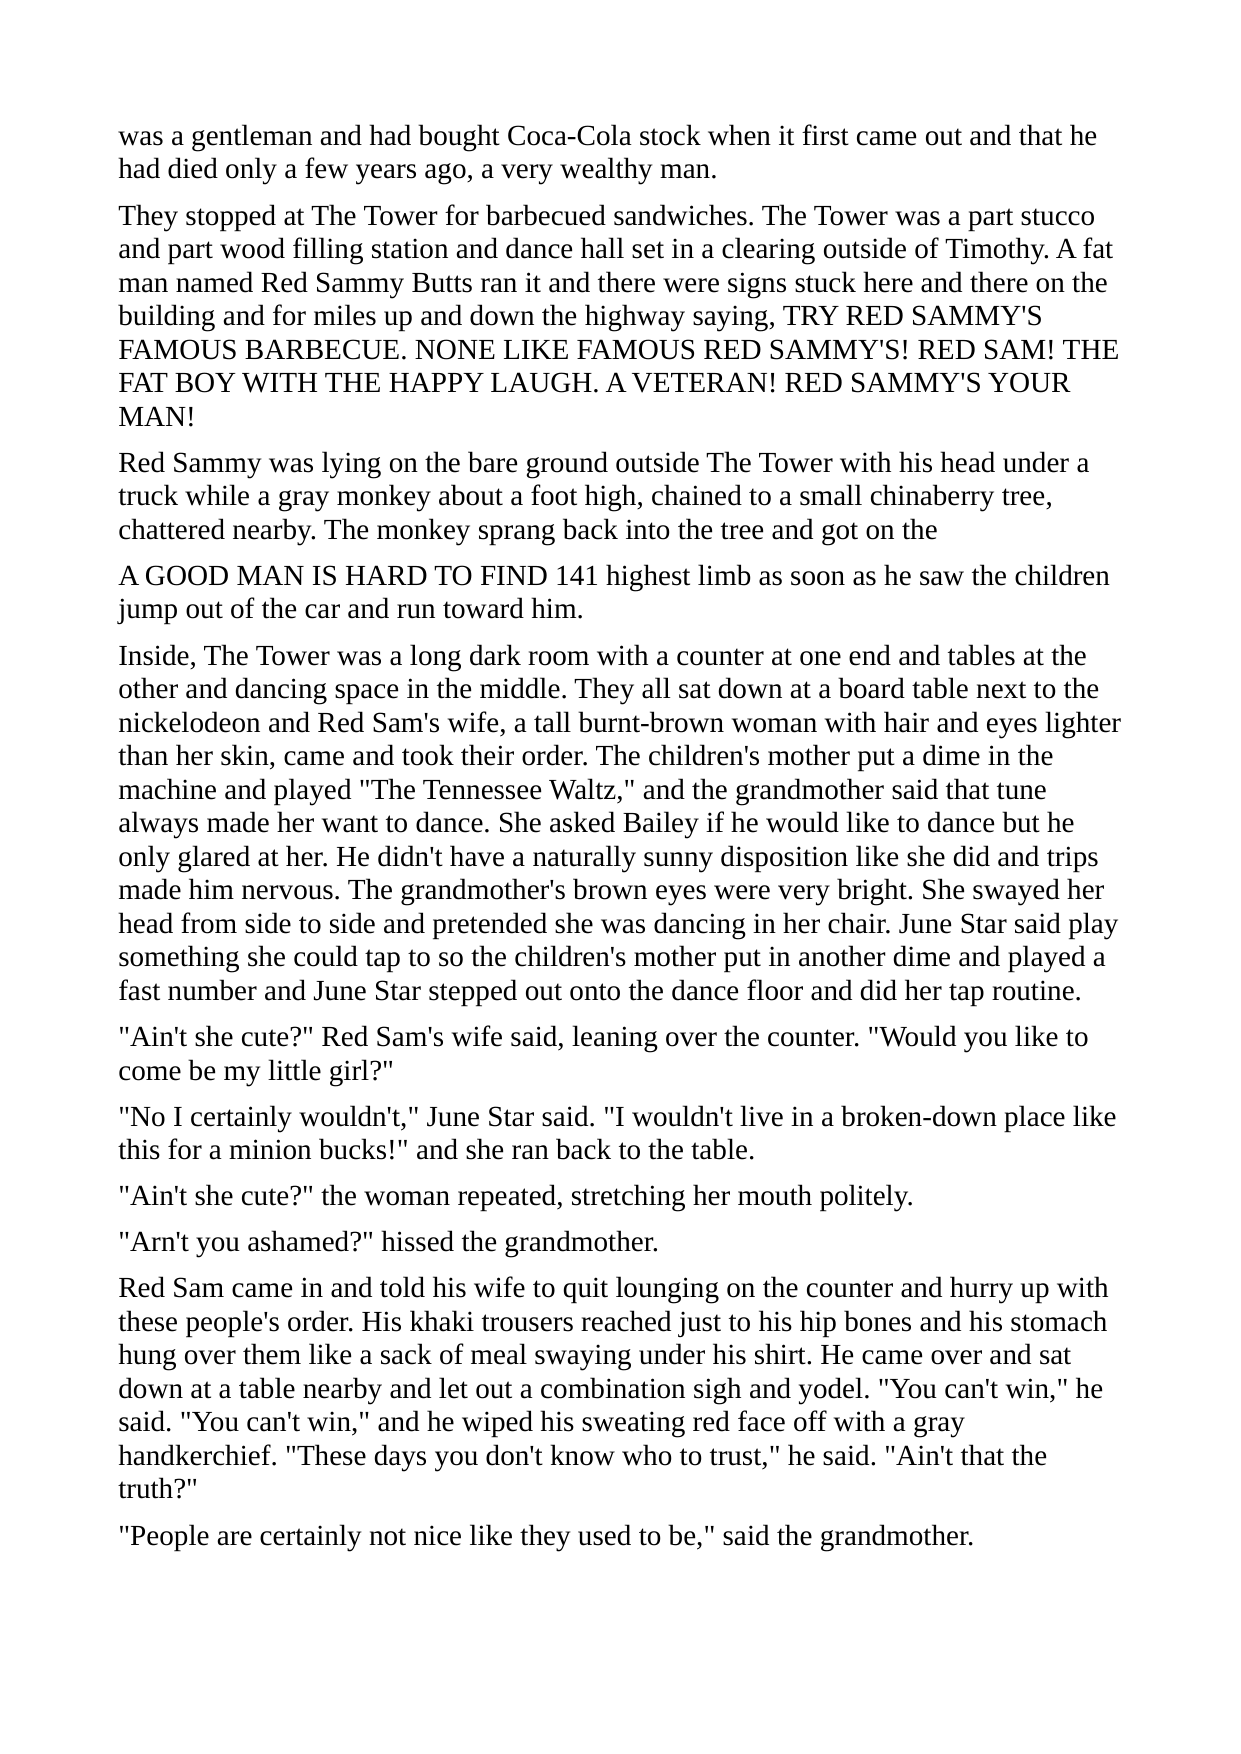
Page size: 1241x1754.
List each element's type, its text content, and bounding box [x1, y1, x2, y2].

text "Ain't she cute?" Red Sam's wife said, leaning over the counter. "Would you like to come be my little girl?" [118, 1019, 1122, 1086]
text "Arn't you ashamed?" hissed the grandmother. [118, 1224, 1122, 1258]
text They stopped at The Tower for barbecued sandwiches. The Tower was a part stucco and part wood filling station and dance hall set in a clearing outside of Timothy. A fat man named Red Sammy Butts ran it and there were signs stuck here and there on the building and for miles up and down the highway saying, TRY RED SAMMY'S FAMOUS BARBECUE. NONE LIKE FAMOUS RED SAMMY'S! RED SAM! THE FAT BOY WITH THE HAPPY LAUGH. A VETERAN! RED SAMMY'S YOUR MAN! [118, 198, 1122, 432]
text Inside, The Tower was a long dark room with a counter at one end and tables at the other and dancing space in the middle. They all sat down at a board table next to the nickelodeon and Red Sam's wife, a tall burnt-brown woman with hair and eyes lighter than her skin, came and took their order. The children's mother put a dime in the machine and played "The Tennessee Waltz," and the grandmother said that tune always made her want to dance. She asked Bailey if he would like to dance but he only glared at her. He didn't have a naturally sunny disposition like she did and trips made him nervous. The grandmother's brown eyes were very bright. She swayed her head from side to side and pretended she was dancing in her chair. June Star said play something she could tap to so the children's mother put in another dime and played a fast number and June Star stepped out onto the dance floor and did her tap routine. [118, 638, 1122, 1007]
text "Ain't she cute?" the woman repeated, stretching her mouth politely. [118, 1178, 1122, 1212]
text "No I certainly wouldn't," June Star said. "I wouldn't live in a broken-down place like this for a minion bucks!" and she ran back to the table. [118, 1099, 1122, 1166]
text Red Sam came in and told his wife to quit lounging on the counter and hurry up with these people's order. His khaki trousers reached just to his hip bones and his stomach hung over them like a sack of meal swaying under his shirt. He came over and sat down at a table nearby and let out a combination sigh and yodel. "You can't win," he said. "You can't win," and he wiped his sweating red face off with a gray handkerchief. "These days you don't know who to trust," he said. "Ain't that the truth?" [118, 1270, 1122, 1505]
text Red Sammy was lying on the bare ground outside The Tower with his head under a truck while a gray monkey about a foot high, chained to a small chinaberry tree, chattered nearby. The monkey sprang back into the tree and got on the [118, 445, 1122, 546]
text A GOOD MAN IS HARD TO FIND 141 highest limb as soon as he saw the children jump out of the car and run toward him. [118, 558, 1122, 625]
text was a gentleman and had bought Coca-Cola stock when it first came out and that he had died only a few years ago, a very wealthy man. [118, 118, 1122, 185]
text "People are certainly not nice like they used to be," said the grandmother. [118, 1518, 1122, 1551]
